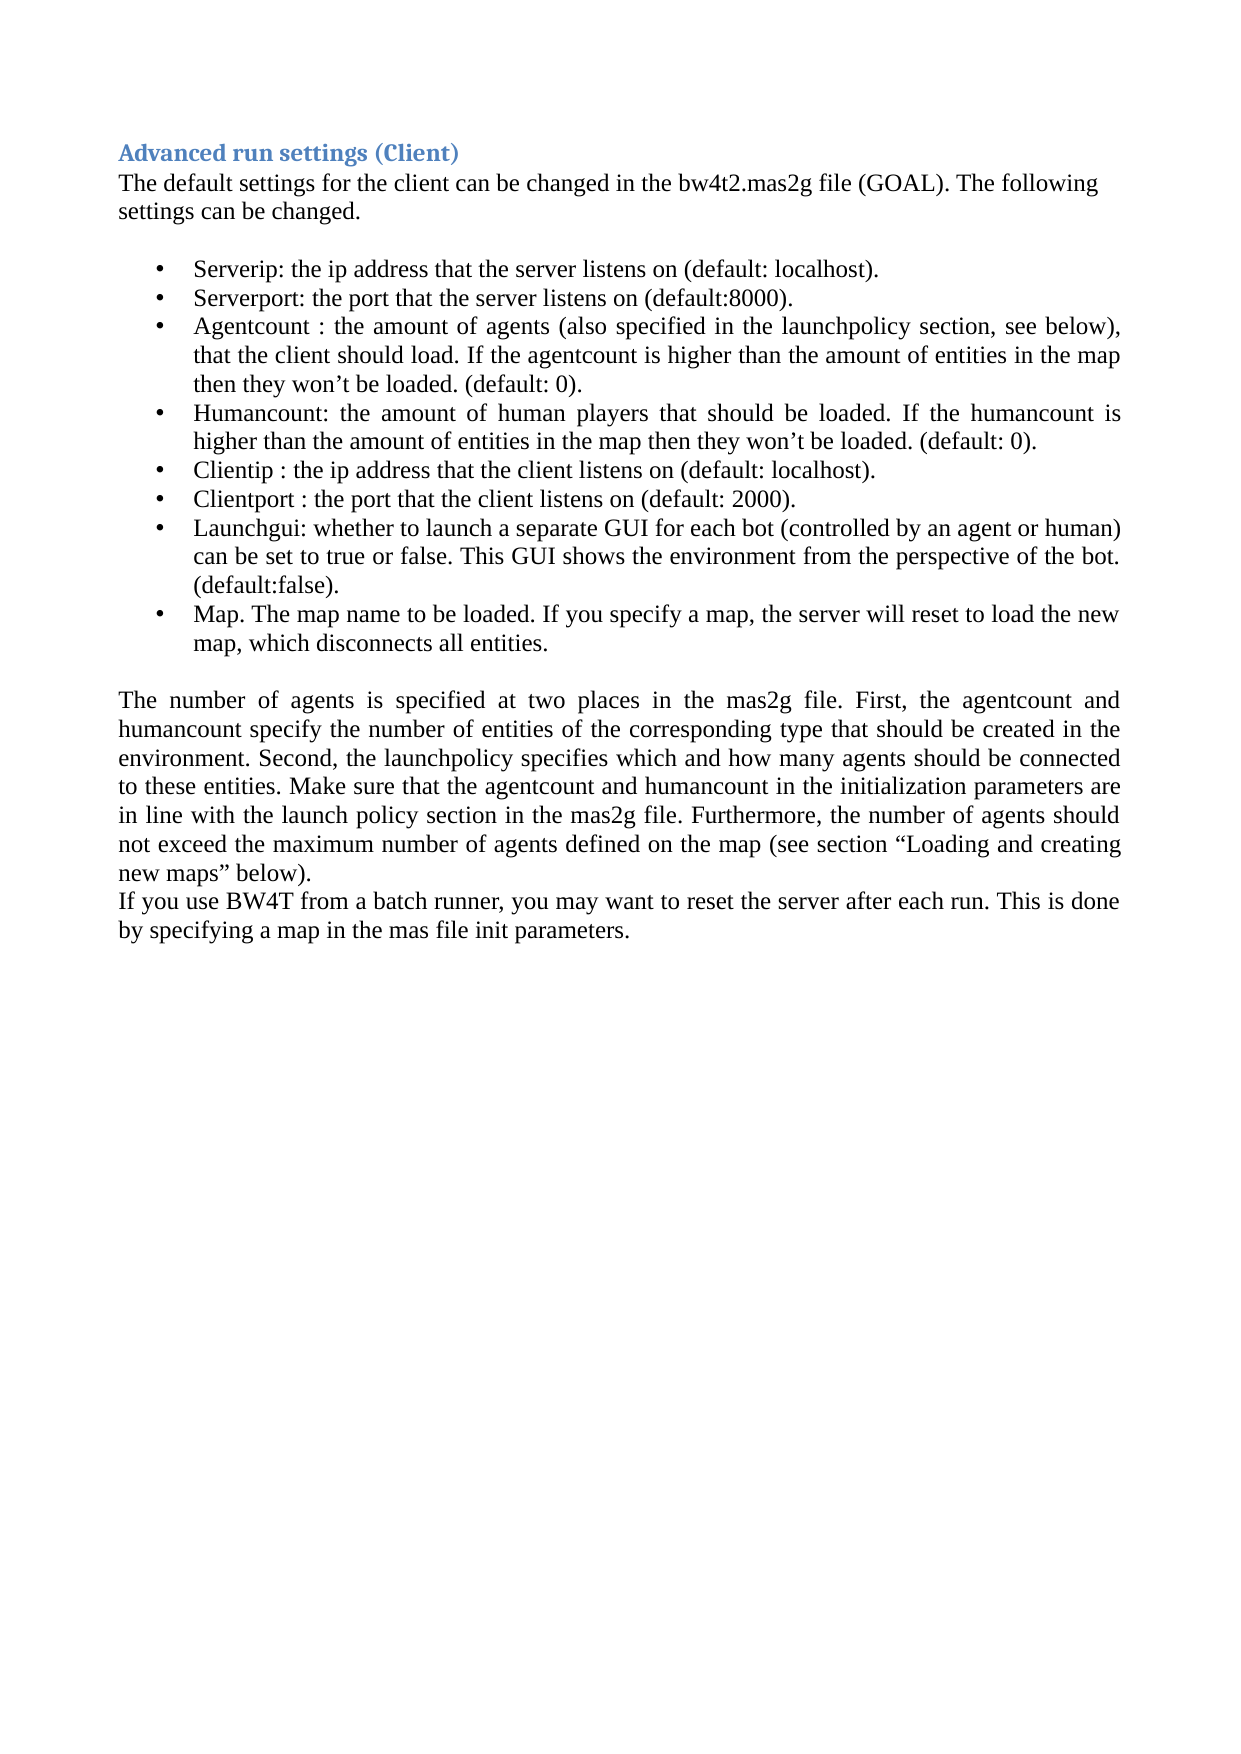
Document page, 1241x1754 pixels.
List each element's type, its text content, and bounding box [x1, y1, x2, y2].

list Serverip: the ip address that the server listens on (default: localhost). [156, 254, 1122, 283]
list Serverport: the port that the server listens on (default:8000). [156, 283, 1122, 311]
list Map. The map name to be loaded. If you specify a map, the server will reset to load the new map, which disconnects all entities. [156, 599, 1122, 656]
list Clientip : the ip address that the client listens on (default: localhost). [156, 455, 1122, 484]
list Launchgui: whether to launch a separate GUI for each bot (controlled by an agent or human) can be set to true or false. This GUI shows the environment from the perspective of the bot. (default:false). [156, 513, 1122, 599]
list Agentcount : the amount of agents (also specified in the launchpolicy section, see below), that the client should load. If the agentcount is higher than the amount of entities in the map then they won’t be loaded. (default: 0). [156, 311, 1122, 398]
subtitle Advanced run settings (Client) [118, 139, 1122, 168]
list Humancount: the amount of human players that should be loaded. If the humancount is higher than the amount of entities in the map then they won’t be loaded. (default: 0). [156, 398, 1122, 455]
text If you use BW4T from a batch runner, you may want to reset the server after each run. This is done by specifying a map in the mas file init parameters. [118, 886, 1122, 944]
text The default settings for the client can be changed in the bw4t2.mas2g file (GOAL). The following settings can be changed. [118, 168, 1122, 225]
text The number of agents is specified at two places in the mas2g file. First, the agentcount and humancount specify the number of entities of the corresponding type that should be created in the environment. Second, the launchpolicy specifies which and how many agents should be connected to these entities. Make sure that the agentcount and humancount in the initialization parameters are in line with the launch policy section in the mas2g file. Furthermore, the number of agents should not exceed the maximum number of agents defined on the map (see section “Loading and creating new maps” below). [118, 685, 1122, 886]
list Clientport : the port that the client listens on (default: 2000). [156, 484, 1122, 513]
